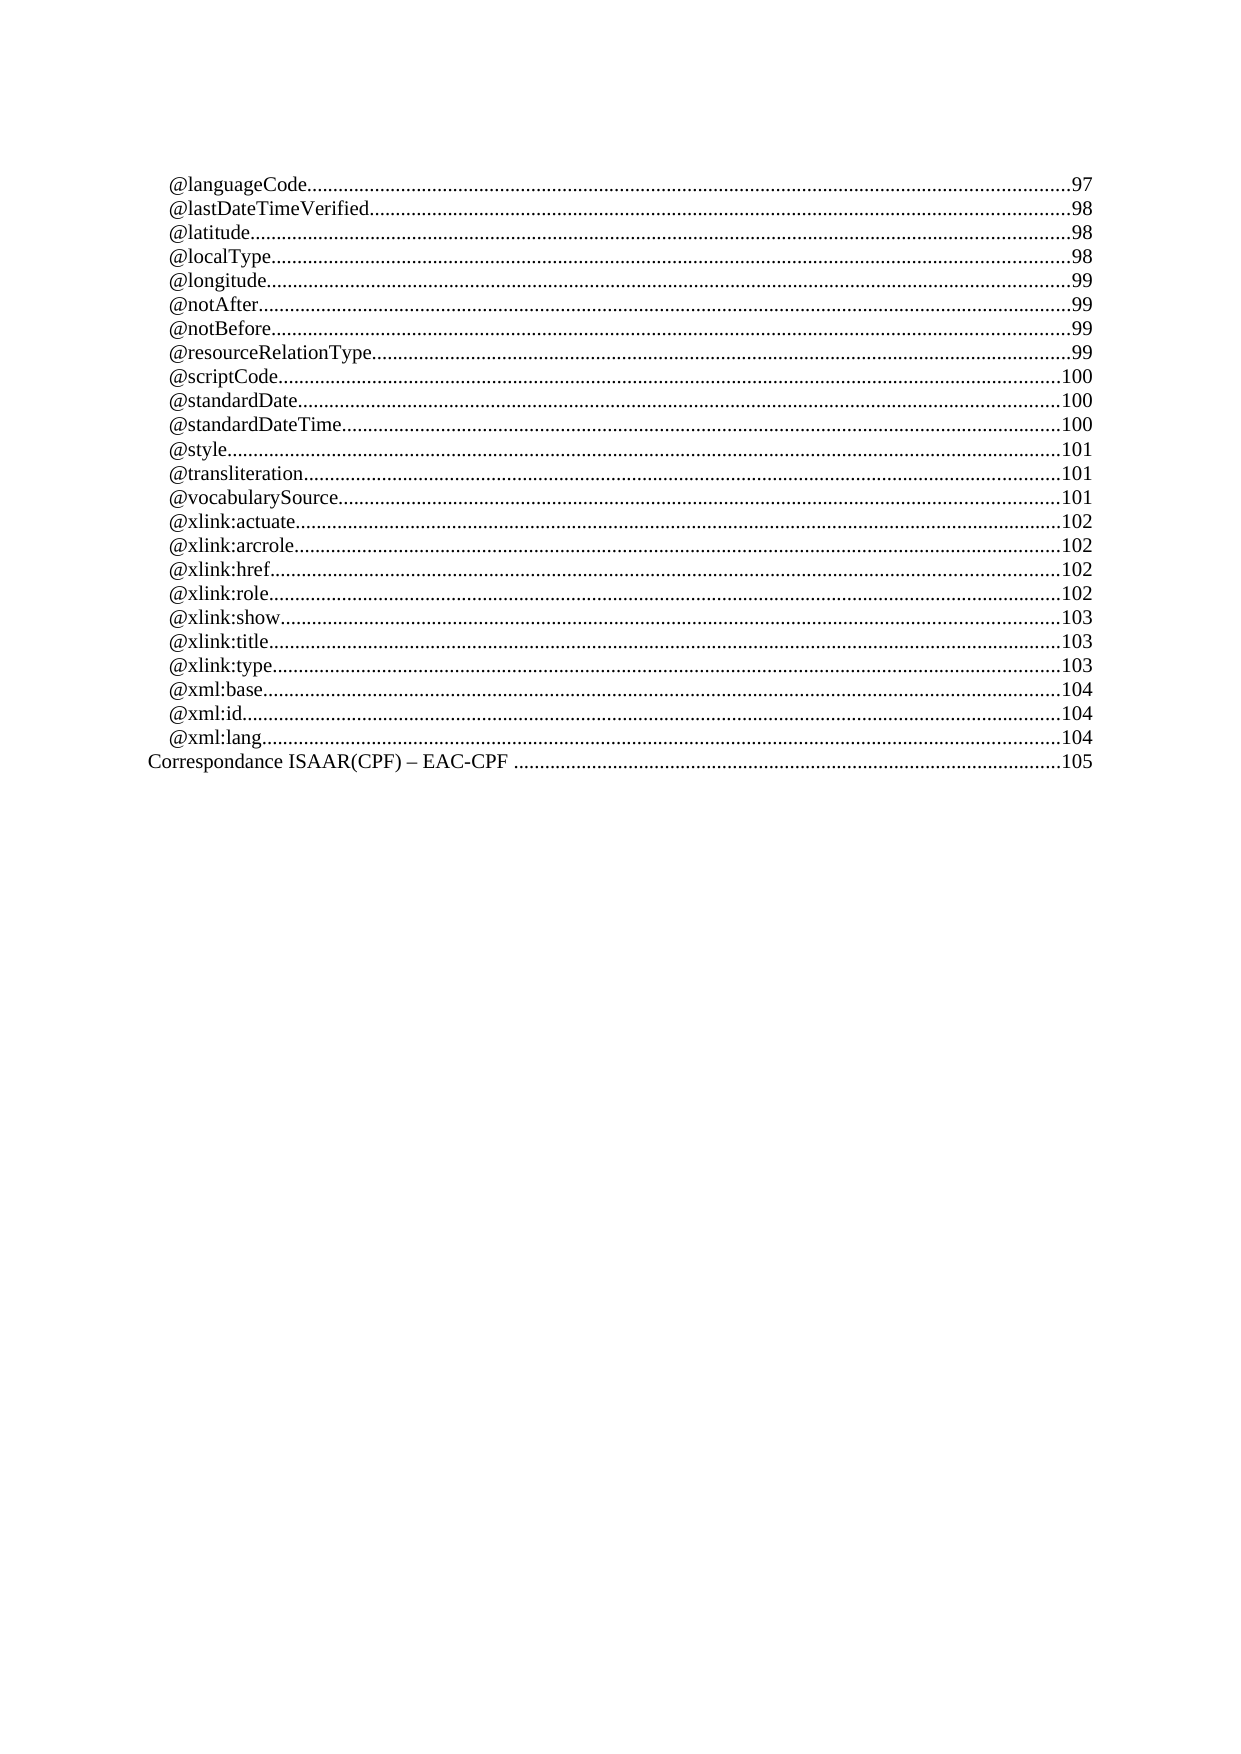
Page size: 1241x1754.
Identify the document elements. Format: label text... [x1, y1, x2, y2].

text @xlink:title 103 [168, 629, 1092, 653]
text @longitude 99 [168, 268, 1092, 292]
text @xlink:type 103 [168, 653, 1092, 677]
text @resourceRelationType 99 [168, 340, 1092, 364]
text @xlink:href 102 [168, 557, 1092, 581]
text @notAfter 99 [168, 292, 1092, 316]
text @xml:id 104 [168, 701, 1092, 725]
text @xlink:show 103 [168, 605, 1092, 629]
text @localType 98 [168, 244, 1092, 268]
text @lastDateTimeVerified 98 [168, 196, 1092, 220]
text @transliteration 101 [168, 461, 1092, 484]
text @standardDate 100 [168, 388, 1092, 412]
text @scriptCode 100 [168, 364, 1092, 388]
text Correspondance ISAAR(CPF) – EAC-CPF 105 [148, 749, 1092, 773]
text @standardDateTime 100 [168, 412, 1092, 436]
text @xlink:arcrole 102 [168, 533, 1092, 557]
text @vocabularySource 101 [168, 484, 1092, 509]
text @xlink:role 102 [168, 581, 1092, 605]
text @xlink:actuate 102 [168, 509, 1092, 533]
text @style 101 [168, 436, 1092, 461]
text @latitude 98 [168, 220, 1092, 244]
text @xml:base 104 [168, 677, 1092, 701]
text @languageCode 97 [168, 172, 1092, 196]
text @notBefore 99 [168, 316, 1092, 340]
text @xml:lang 104 [168, 725, 1092, 749]
